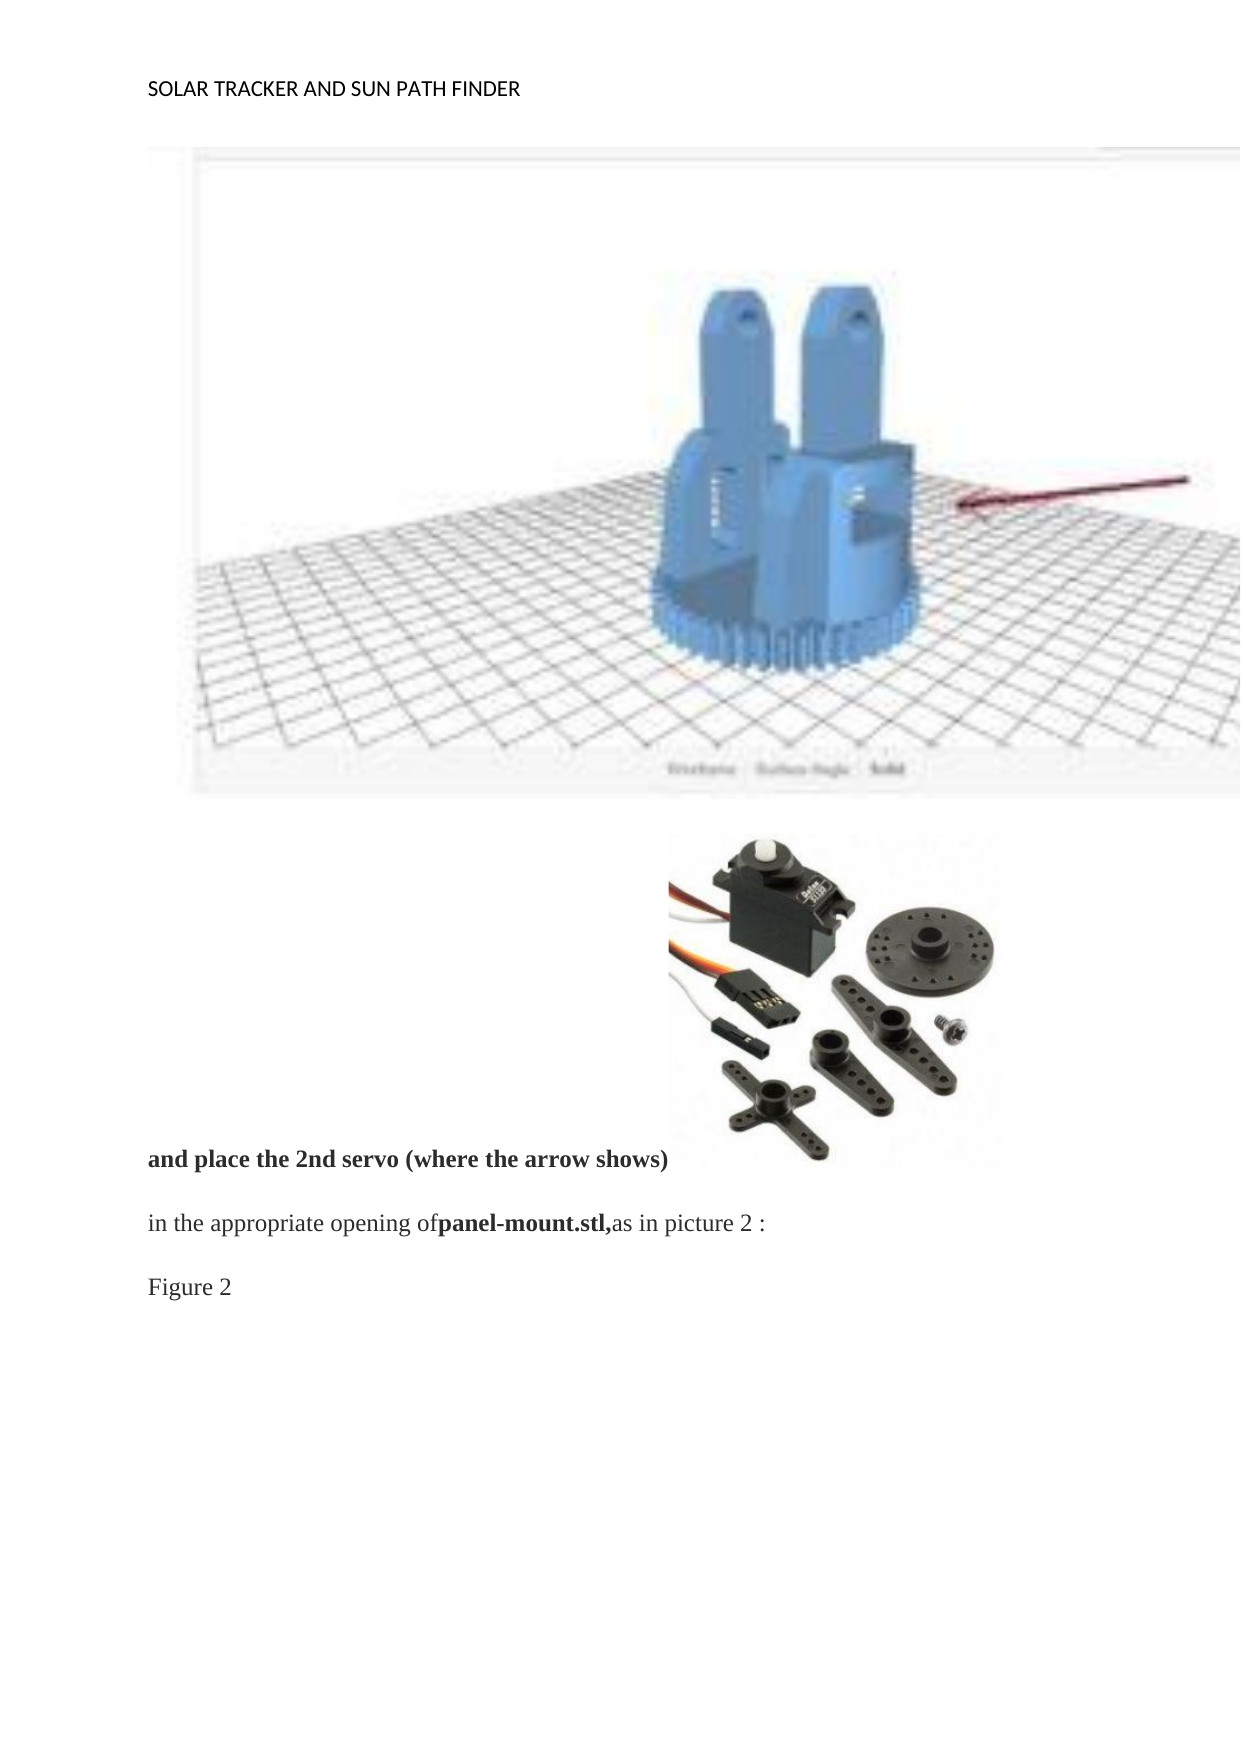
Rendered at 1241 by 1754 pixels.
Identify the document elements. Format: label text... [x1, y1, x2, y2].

text in the appropriate opening ofpanel-mount.stl,as in picture 2 : [148, 1208, 1092, 1237]
text and place the 2nd servo (where the arrow shows) [148, 834, 1092, 1172]
text Figure 2 [148, 1272, 1092, 1301]
picture [668, 834, 1002, 1167]
picture [147, 147, 1241, 799]
